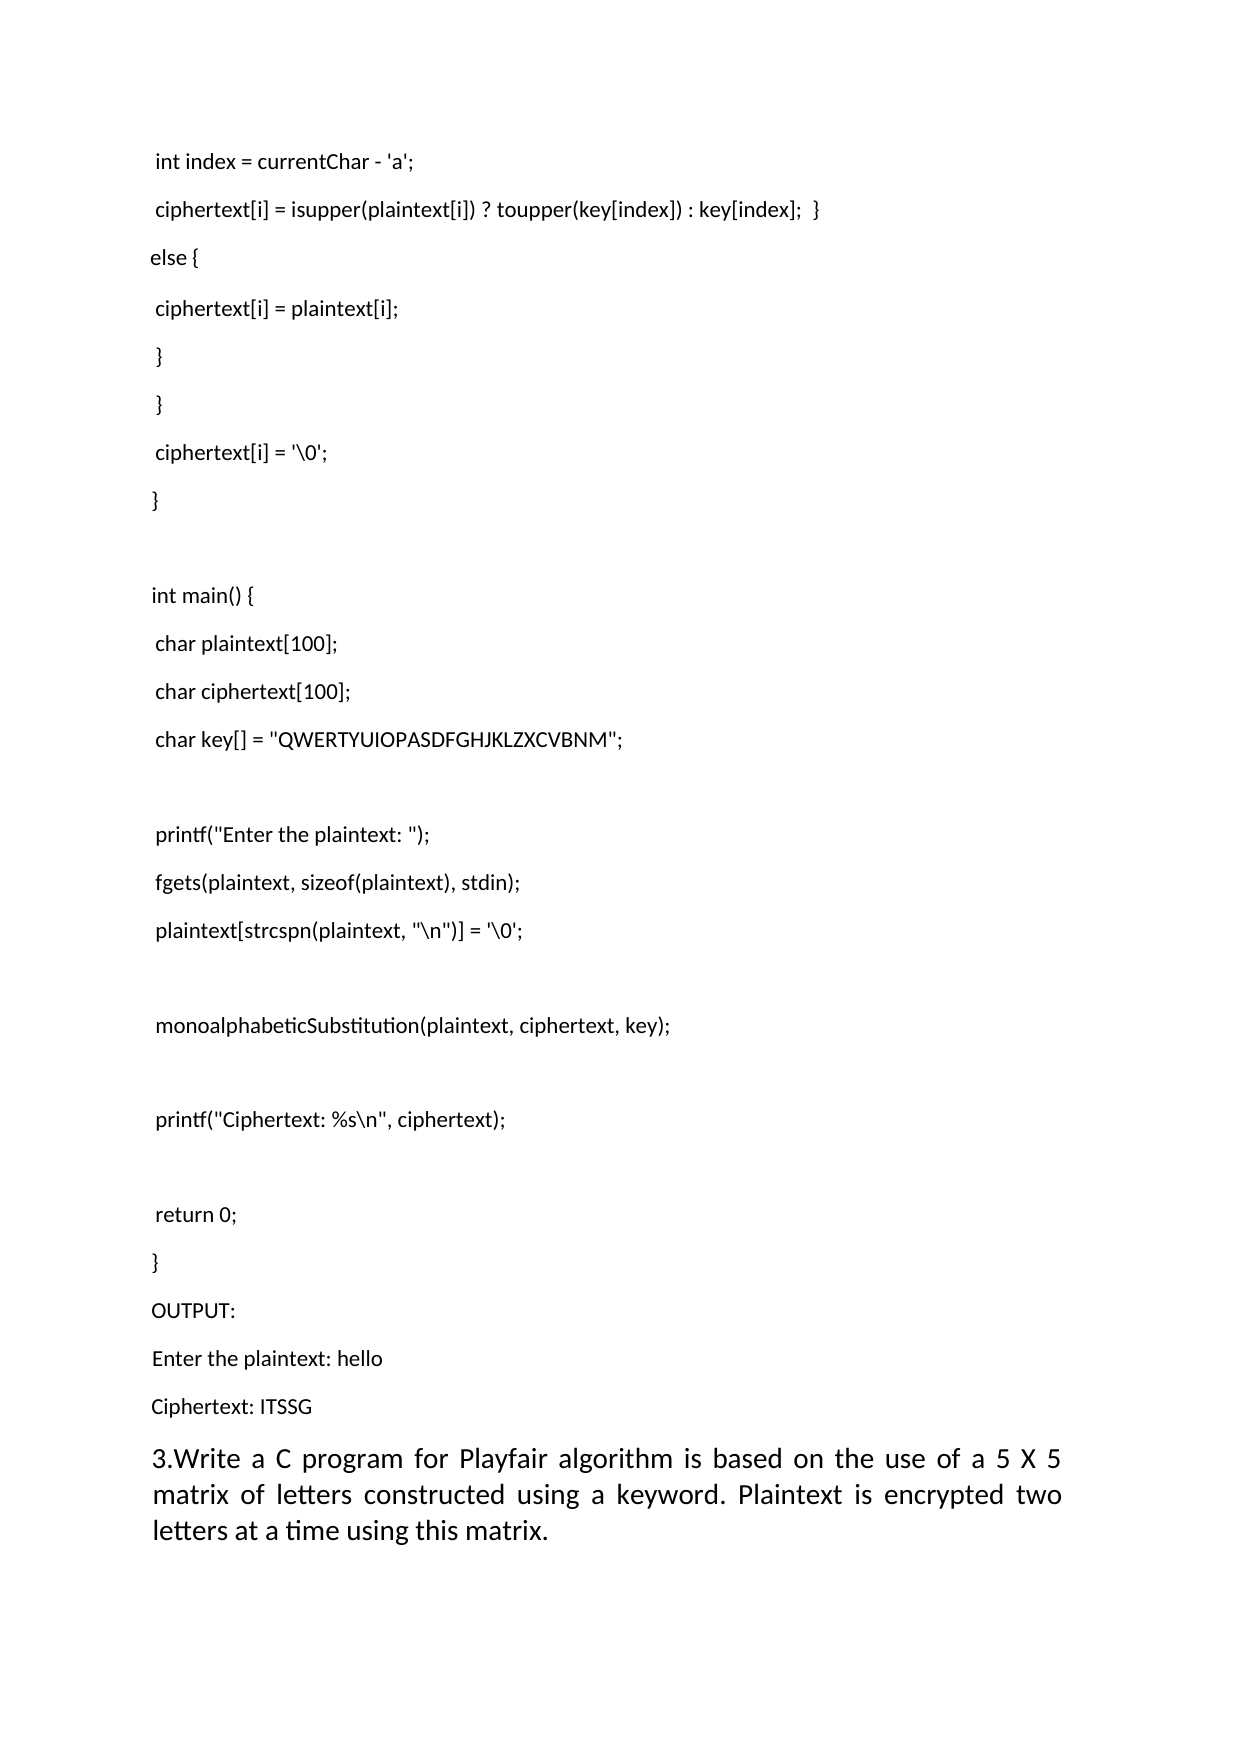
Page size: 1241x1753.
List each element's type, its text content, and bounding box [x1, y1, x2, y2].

text char key[] = "QWERTYUIOPASDFGHJKLZXCVBNM"; [150, 725, 1097, 753]
text return 0; [150, 1200, 1097, 1228]
text fgets(plaintext, sizeof(plaintext), stdin); [150, 868, 1097, 896]
text ciphertext[i] = '\0'; [150, 438, 1097, 466]
text } [151, 1248, 1097, 1277]
text int main() { [151, 581, 1097, 609]
text } [151, 486, 1097, 514]
text OUTPUT: [151, 1296, 1097, 1324]
text } [150, 342, 1097, 370]
text monoalphabeticSubstitution(plaintext, ciphertext, key); [150, 1011, 1097, 1039]
text } [150, 390, 1097, 418]
text Ciphertext: ITSSG [151, 1392, 1097, 1421]
text printf("Enter the plaintext: "); [150, 820, 1097, 848]
text int index = currentChar - 'a'; [150, 147, 1097, 175]
text plaintext[strcspn(plaintext, "\n")] = '\0'; [150, 916, 1097, 944]
text ciphertext[i] = plaintext[i]; [150, 294, 1097, 322]
text printf("Ciphertext: %s\n", ciphertext); [150, 1106, 1097, 1133]
text char ciphertext[100]; [150, 677, 1097, 705]
text char plaintext[100]; [150, 629, 1097, 657]
text ciphertext[i] = isupper(plaintext[i]) ? toupper(key[index]) : key[index]; } else { [150, 195, 857, 271]
text 3.Write a C program for Playfair algorithm is based on the use of a 5 X 5 matrix of letters constructed using a keyword. Plaintext is encrypted two letters at a time using this matrix. [151, 1440, 1063, 1548]
text Enter the plaintext: hello [152, 1344, 1097, 1373]
